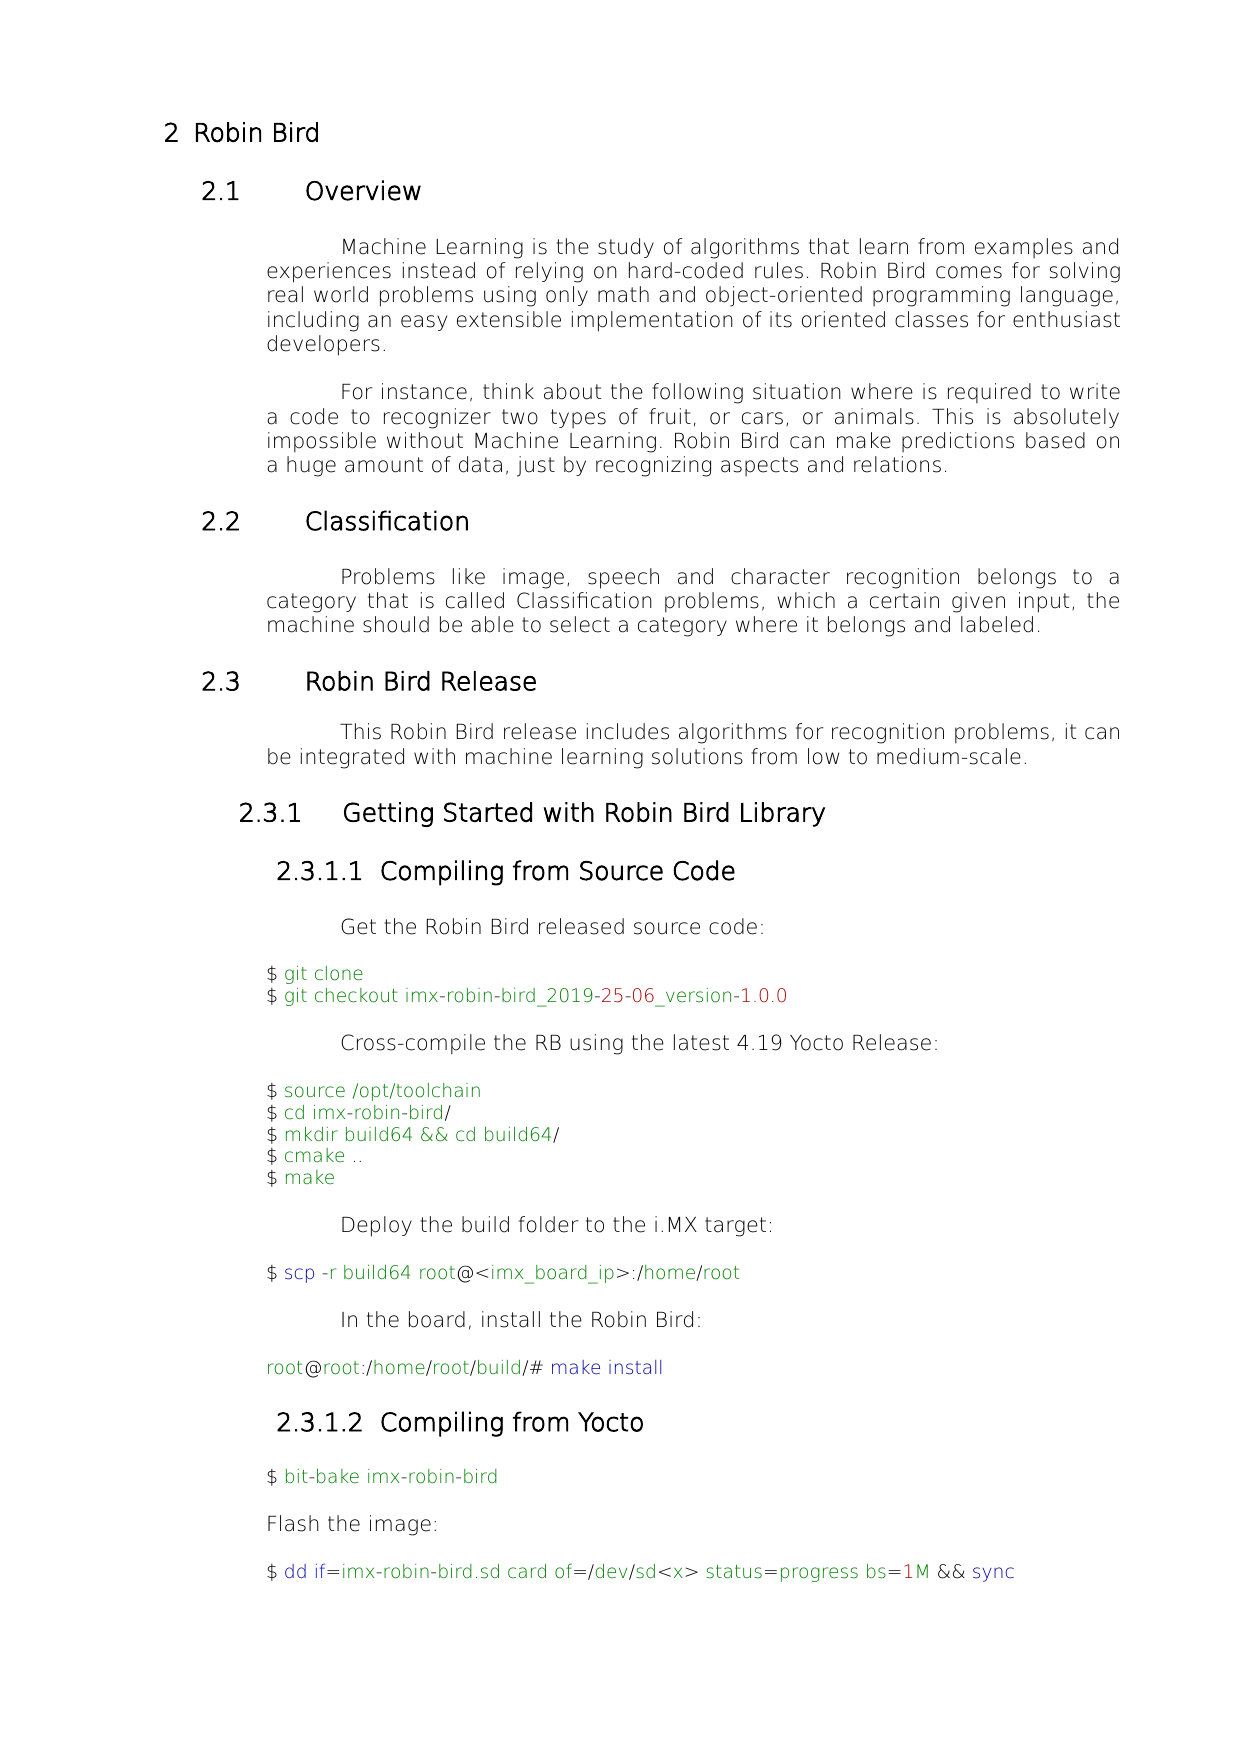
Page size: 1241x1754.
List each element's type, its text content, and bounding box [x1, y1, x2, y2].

list Robin Bird Release [193, 667, 1122, 696]
text $ scp -r build64 root@<imx_board_ip>:/home/root [266, 1262, 1122, 1284]
list Overview [193, 176, 1122, 206]
text $ source /opt/toolchain [266, 1080, 1122, 1102]
list Classification [193, 507, 1122, 536]
text Flash the image: [266, 1512, 1122, 1537]
list Compiling from Source Code [268, 856, 1122, 886]
text This Robin Bird release includes algorithms for recognition problems, it can be integrated with machine learning solutions from low to medium-scale. [266, 720, 1122, 769]
list Getting Started with Robin Bird Library [231, 798, 1122, 827]
text In the board, install the Robin Bird: [266, 1308, 1122, 1332]
text $ git checkout imx-robin-bird_2019-25-06_version-1.0.0 [266, 985, 1122, 1007]
list Robin Bird [156, 118, 1122, 147]
text Cross-compile the RB using the latest 4.19 Yocto Release: [266, 1031, 1122, 1056]
text root@root:/home/root/build/# make install [266, 1357, 1122, 1379]
text Deploy the build folder to the i.MX target: [266, 1213, 1122, 1238]
text $ bit-bake imx-robin-bird [266, 1466, 1122, 1488]
text Get the Robin Bird released source code: [266, 915, 1122, 939]
text $ cmake .. [266, 1146, 1122, 1167]
text $ dd if=imx-robin-bird.sd card of=/dev/sd<x> status=progress bs=1M && sync [266, 1561, 1122, 1583]
text $ git clone [266, 963, 1122, 985]
text Machine Learning is the study of algorithms that learn from examples and experiences instead of relying on hard-coded rules. Robin Bird comes for solving real world problems using only math and object-oriented programming language, including an easy extensible implementation of its oriented classes for enthusiast developers. [266, 235, 1122, 356]
text $ cd imx-robin-bird/ [266, 1102, 1122, 1124]
text $ make [266, 1167, 1122, 1189]
text For instance, think about the following situation where is required to write a code to recognizer two types of fruit, or cars, or animals. This is absolutely impossible without Machine Learning. Robin Bird can make predictions based on a huge amount of data, just by recognizing aspects and relations. [266, 380, 1122, 477]
text $ mkdir build64 && cd build64/ [266, 1124, 1122, 1146]
text Problems like image, speech and character recognition belongs to a category that is called Classification problems, which a certain given input, the machine should be able to select a category where it belongs and labeled. [266, 565, 1122, 638]
list Compiling from Yocto [268, 1408, 1122, 1437]
